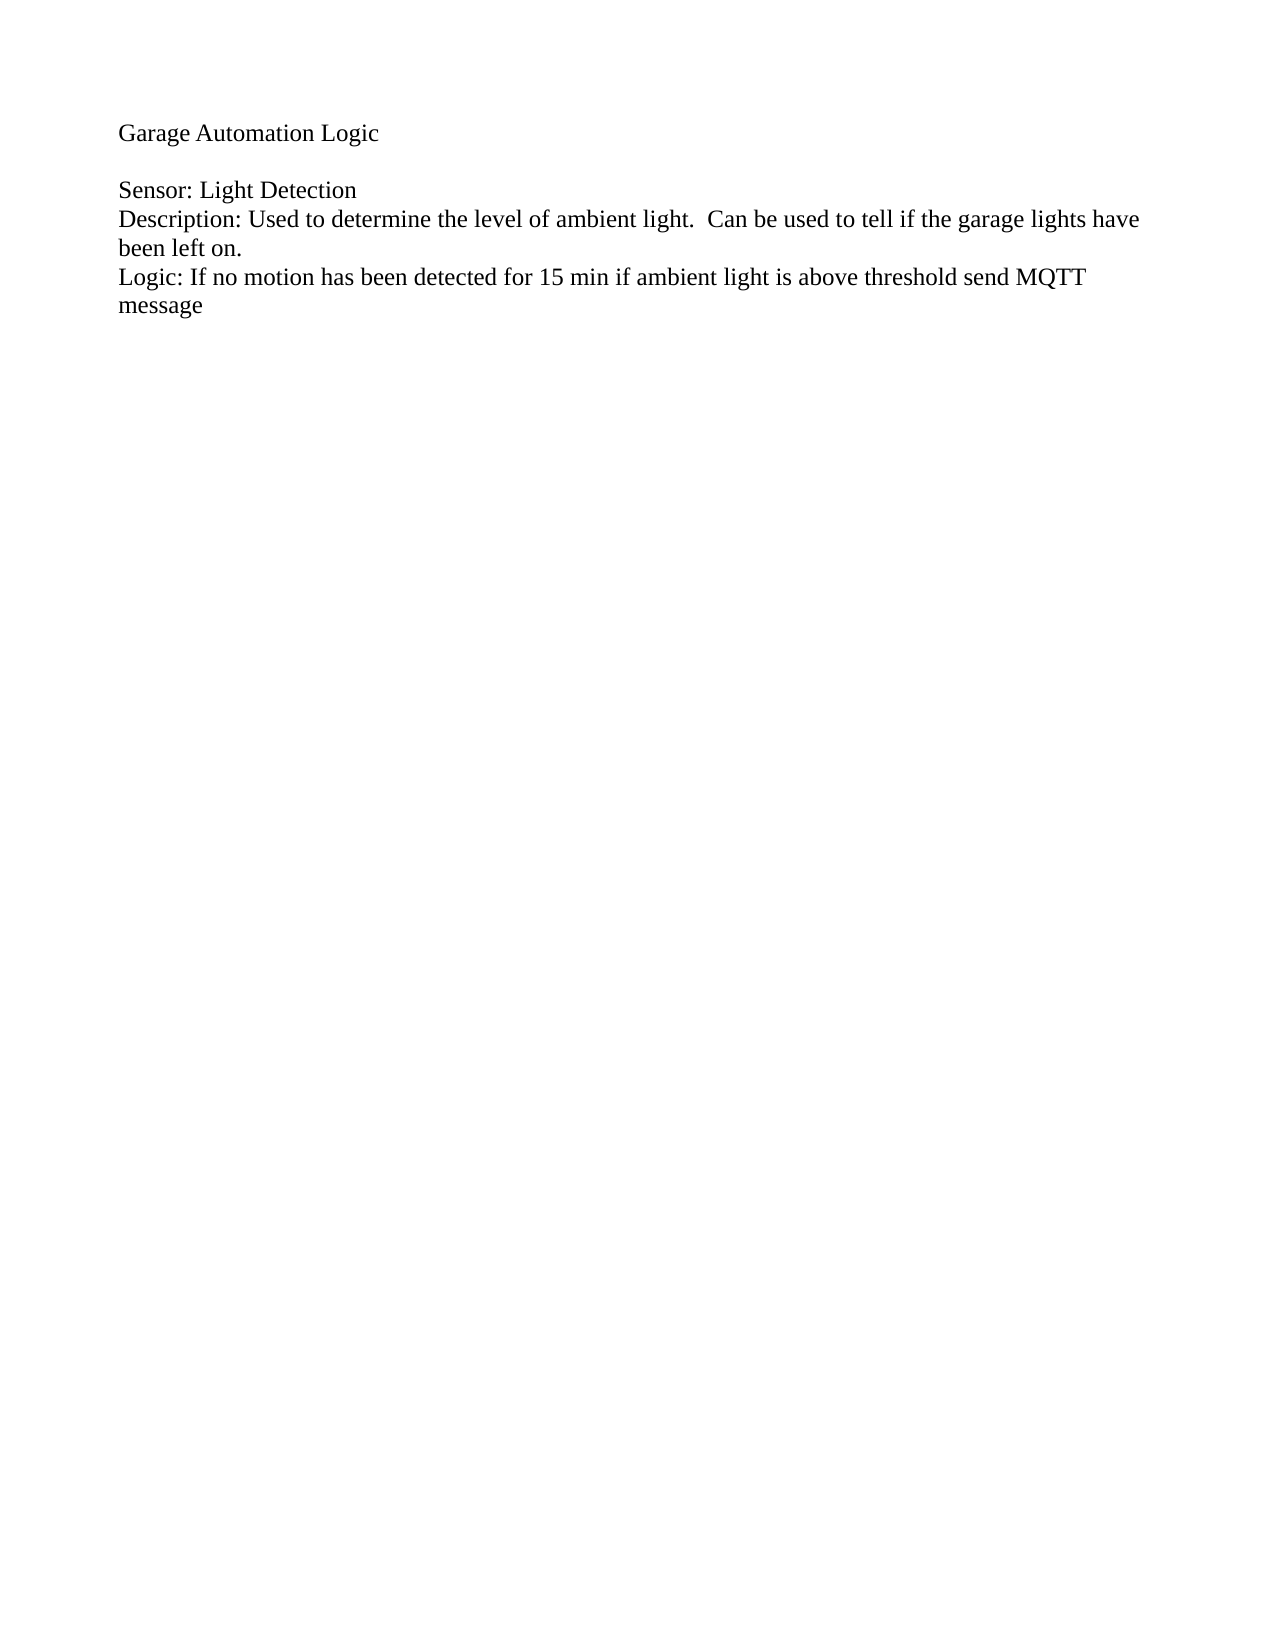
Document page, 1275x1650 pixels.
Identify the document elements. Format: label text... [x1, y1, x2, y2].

text Description: Used to determine the level of ambient light. Can be used to tell if the garage lights have been left on. [118, 204, 1157, 262]
text Garage Automation Logic [118, 118, 1157, 147]
text Sensor: Light Detection [118, 176, 1157, 204]
text Logic: If no motion has been detected for 15 min if ambient light is above threshold send MQTT message [118, 262, 1157, 319]
